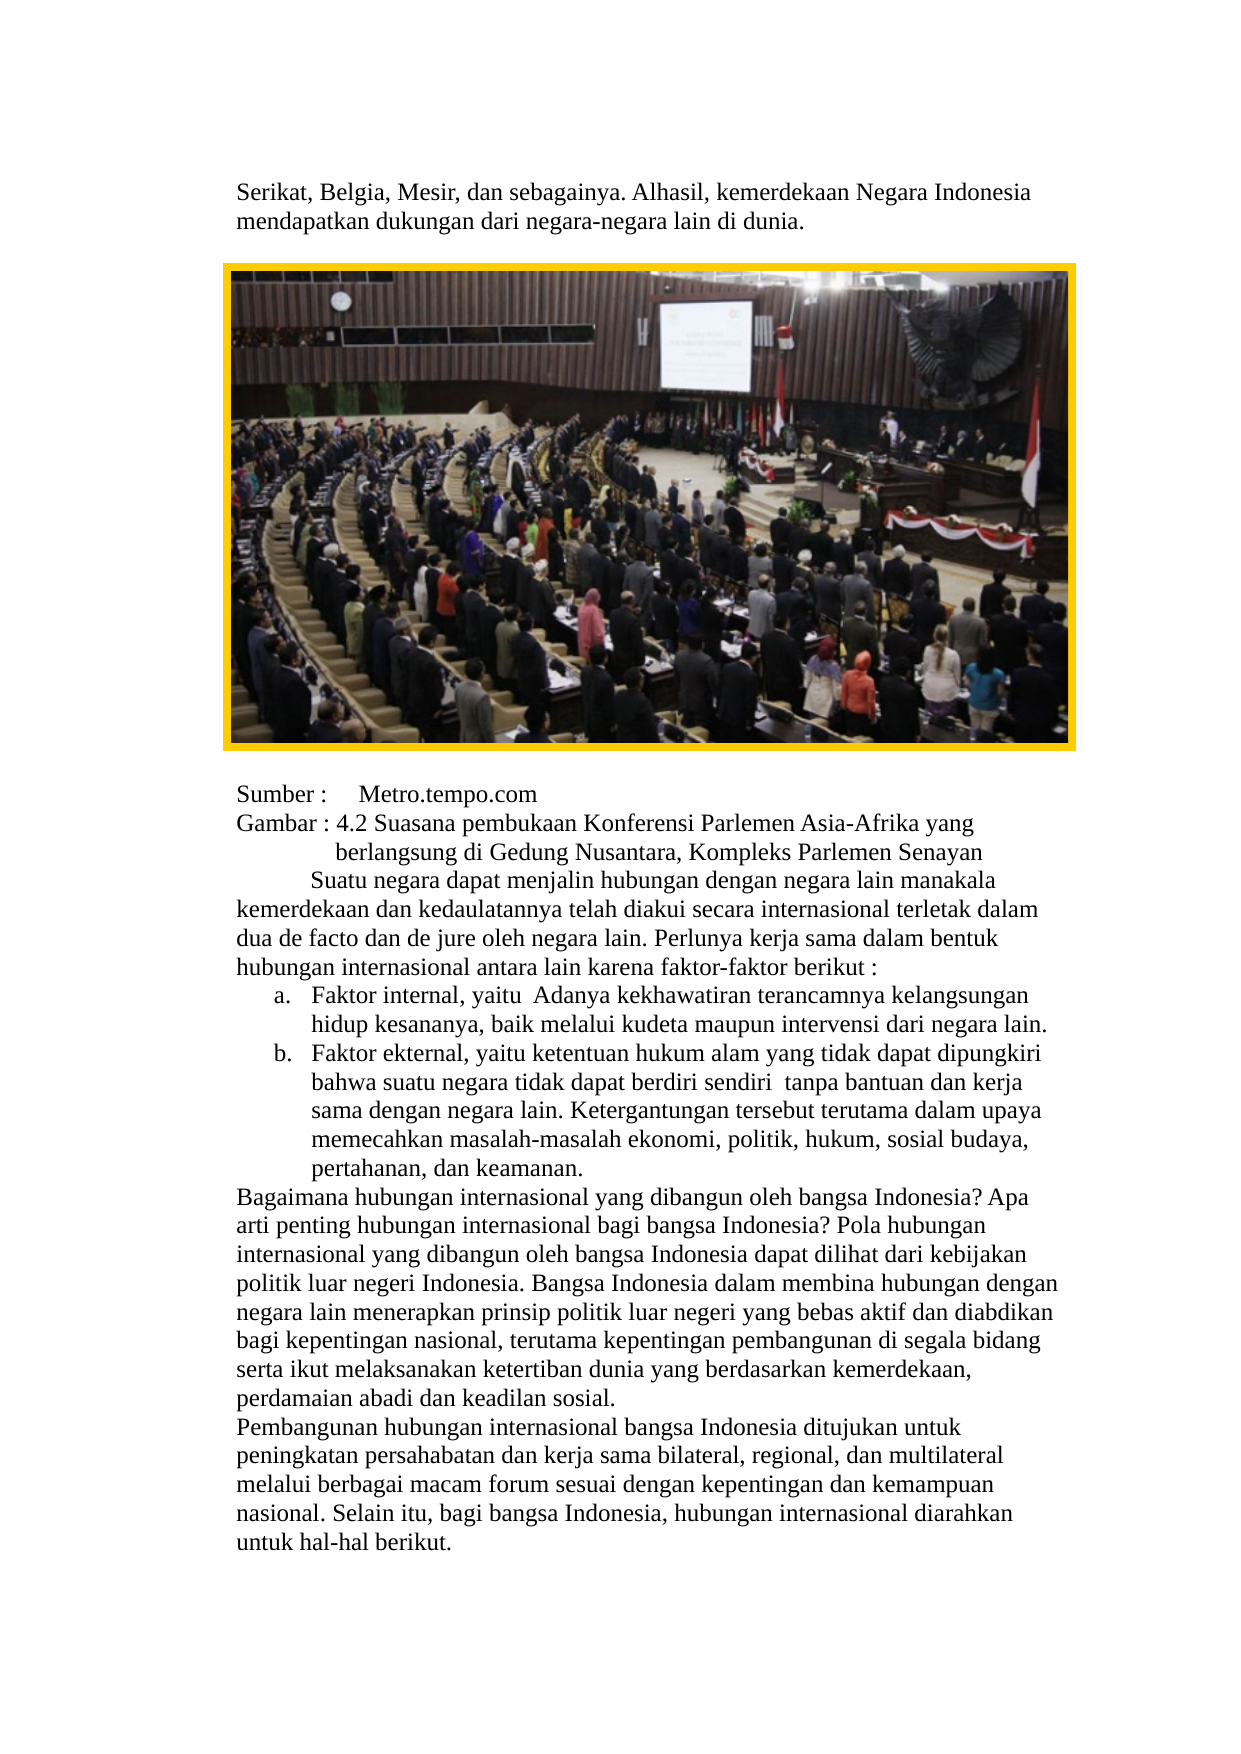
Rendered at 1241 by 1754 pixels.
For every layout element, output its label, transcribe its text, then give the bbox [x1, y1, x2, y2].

text Bagaimana hubungan internasional yang dibangun oleh bangsa Indonesia? Apa arti penting hubungan internasional bagi bangsa Indonesia? Pola hubungan internasional yang dibangun oleh bangsa Indonesia dapat dilihat dari kebijakan politik luar negeri Indonesia. Bangsa Indonesia dalam membina hubungan dengan negara lain menerapkan prinsip politik luar negeri yang bebas aktif dan diabdikan bagi kepentingan nasional, terutama kepentingan pembangunan di segala bidang serta ikut melaksanakan ketertiban dunia yang berdasarkan kemerdekaan, perdamaian abadi dan keadilan sosial. [236, 1182, 1063, 1412]
text Suatu negara dapat menjalin hubungan dengan negara lain manakala kemerdekaan dan kedaulatannya telah diakui secara internasional terletak dalam dua de facto dan de jure oleh negara lain. Perlunya kerja sama dalam bentuk hubungan internasional antara lain karena faktor-faktor berikut : [236, 866, 1063, 981]
picture [231, 271, 1069, 743]
text Pembangunan hubungan internasional bangsa Indonesia ditujukan untuk peningkatan persahabatan dan kerja sama bilateral, regional, dan multilateral melalui berbagai macam forum sesuai dengan kepentingan dan kemampuan nasional. Selain itu, bagi bangsa Indonesia, hubungan internasional diarahkan untuk hal-hal berikut. [236, 1412, 1063, 1556]
text Gambar : 4.2 Suasana pembukaan Konferensi Parlemen Asia-Afrika yang berlangsung di Gedung Nusantara, Kompleks Parlemen Senayan [236, 808, 1063, 866]
text Serikat, Belgia, Mesir, dan sebagainya. Alhasil, kemerdekaan Negara Indonesia mendapatkan dukungan dari negara-negara lain di dunia. [236, 177, 1063, 235]
list Faktor ekternal, yaitu ketentuan hukum alam yang tidak dapat dipungkiri bahwa suatu negara tidak dapat berdiri sendiri tanpa bantuan dan kerja sama dengan negara lain. Ketergantungan tersebut terutama dalam upaya memecahkan masalah-masalah ekonomi, politik, hukum, sosial budaya, pertahanan, dan keamanan. [274, 1038, 1063, 1182]
text Sumber : Metro.tempo.com [236, 779, 1063, 808]
list Faktor internal, yaitu Adanya kekhawatiran terancamnya kelangsungan hidup kesananya, baik melalui kudeta maupun intervensi dari negara lain. [274, 981, 1063, 1038]
